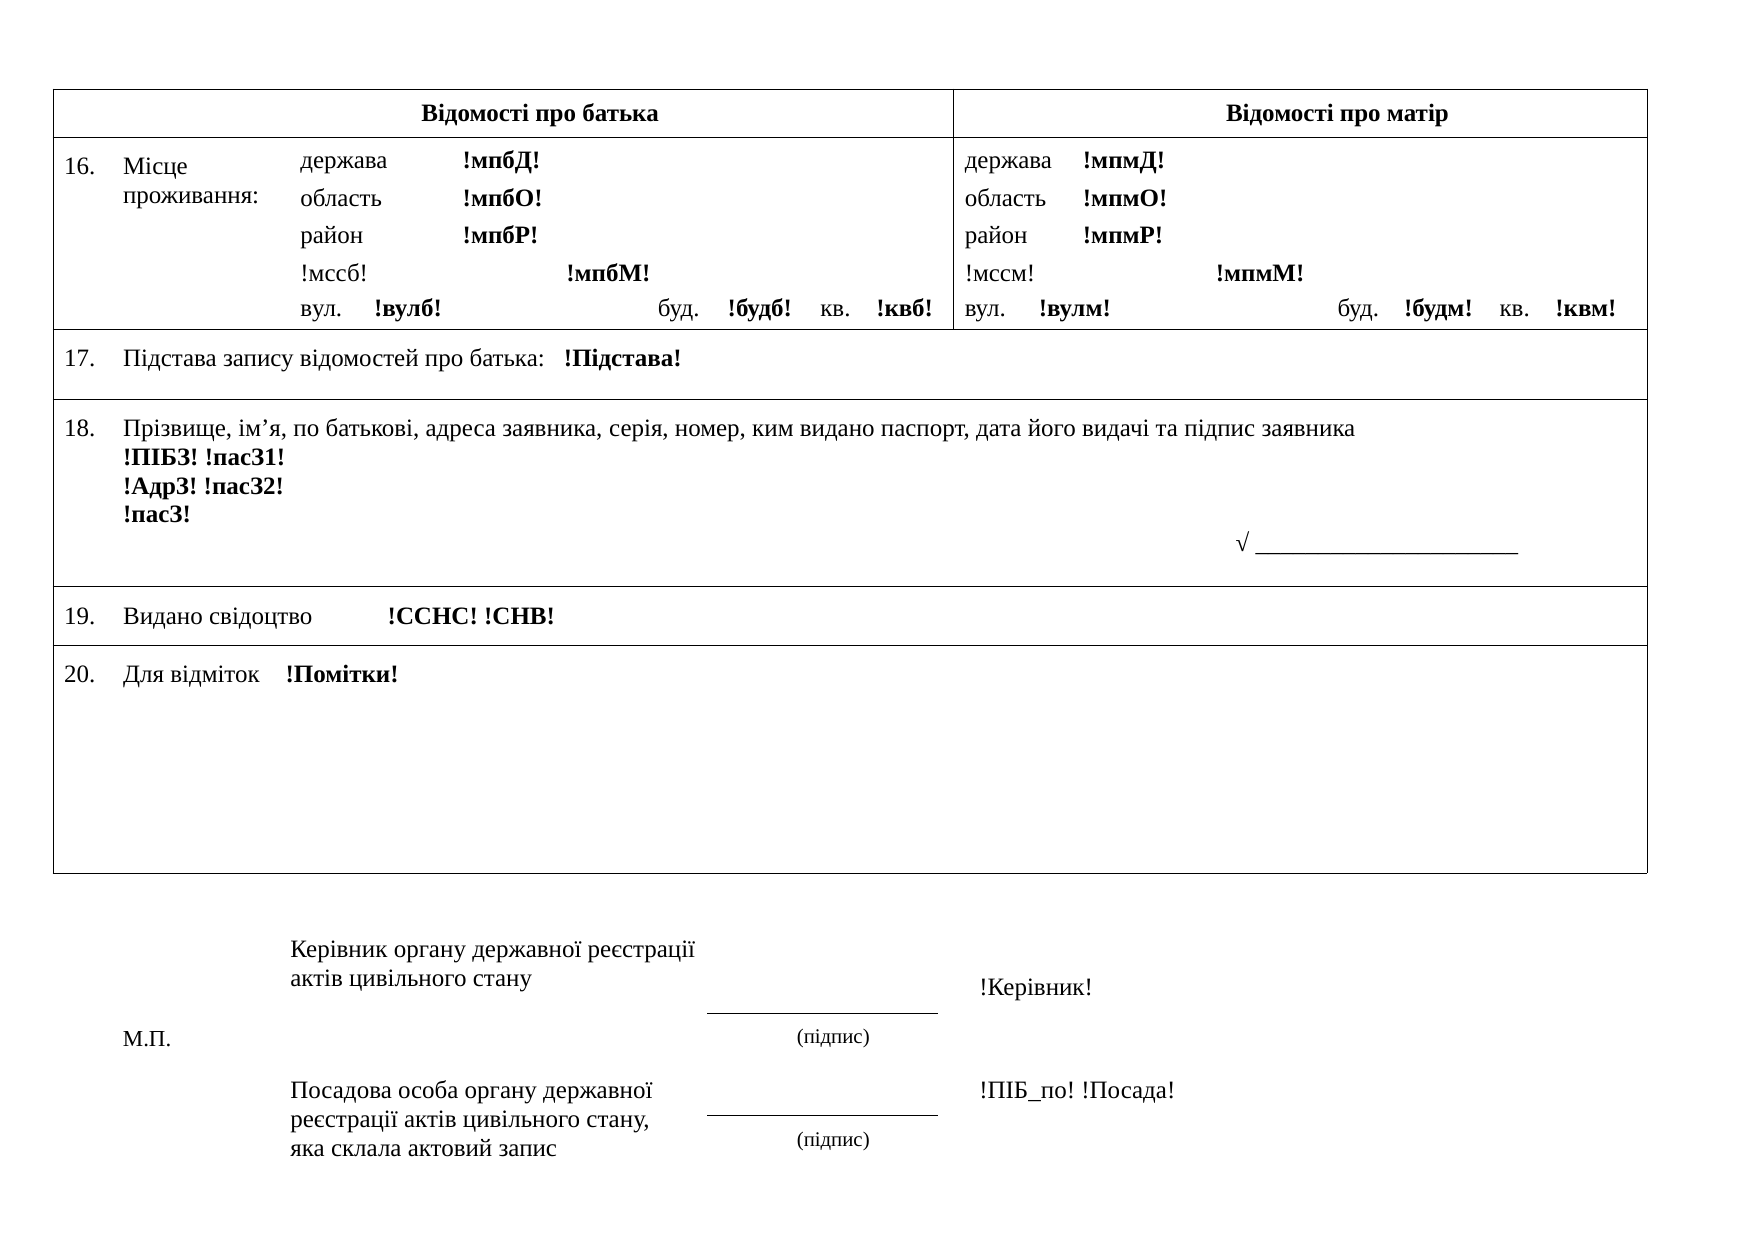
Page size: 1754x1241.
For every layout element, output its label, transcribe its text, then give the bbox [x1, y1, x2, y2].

table_header !Керівник! [968, 913, 1646, 1012]
table_cell (підпис) [707, 1014, 938, 1064]
table_cell кв. [806, 287, 865, 329]
table_cell Підстава запису відомостей про батька: !Підстава! [112, 330, 1647, 399]
table_cell [1514, 874, 1647, 913]
table_cell 18. [54, 400, 112, 586]
table_header [111, 913, 279, 1012]
table_cell [53, 874, 112, 913]
table_cell буд. [1325, 287, 1392, 329]
table_cell [938, 1064, 968, 1173]
table_cell [112, 874, 274, 913]
table_cell !квб! [865, 287, 953, 329]
table_cell [1618, 249, 1647, 287]
table_header держава [289, 138, 451, 174]
table_cell [938, 1013, 968, 1064]
table_cell М.П. [111, 1013, 279, 1064]
table_header [938, 913, 968, 1012]
table_cell область [954, 174, 1071, 212]
table_cell [1514, 646, 1647, 872]
table_cell [279, 1013, 707, 1064]
table_cell [968, 1115, 1646, 1173]
table_cell район [289, 212, 451, 249]
table_cell !мпмР! [1071, 212, 1647, 249]
table_cell 16. [54, 138, 112, 329]
table_cell вул. [954, 287, 1027, 329]
table_cell [53, 1013, 111, 1064]
table_header Відомості про батька [54, 90, 953, 137]
table_cell [968, 1013, 1646, 1064]
table_cell Посадова особа органу державної реєстрації актів цивільного стану, яка склала актовий запис [279, 1064, 707, 1173]
table_cell 19. [54, 587, 112, 645]
table_cell !мпмМ! [1204, 249, 1618, 287]
table_cell !Помітки! [274, 646, 1514, 872]
table_cell !будм! [1392, 287, 1485, 329]
table_cell !вулб! [363, 287, 643, 329]
table_cell (підпис) [707, 1116, 938, 1173]
table_header держава [954, 138, 1071, 174]
table_cell !мпбМ! [555, 249, 953, 287]
table_cell вул. [289, 287, 363, 329]
table_cell [53, 1064, 111, 1173]
table_cell 20. [54, 646, 112, 872]
table_cell Видано свідоцтво !ССНС! !СНВ! [112, 587, 1647, 645]
table_cell Прізвище, ім’я, по батькові, адреса заявника, серія, номер, ким видано паспорт, дата його видачі та підпис заявника !ПІБЗ! !пасЗ1! !АдрЗ! !пасЗ2! !пасЗ! √ _____________________ [112, 400, 1647, 586]
table_cell !мпбО! [451, 174, 953, 212]
table_header !мпмД! [1071, 138, 1647, 174]
table_cell район [954, 212, 1071, 249]
table_cell !мссм! [954, 249, 1204, 287]
table_cell область [289, 174, 451, 212]
table_header [707, 913, 938, 1012]
table_header Керівник органу державної реєстрації актів цивільного стану [279, 913, 707, 1012]
table_header Відомості про матір [954, 90, 1647, 137]
table_cell !мпмО! [1071, 174, 1647, 212]
table_cell 17. [54, 330, 112, 399]
table_cell !мссб! [289, 249, 555, 287]
table_cell !ПІБ_по! !Посада! [968, 1064, 1646, 1115]
table_cell [111, 1064, 279, 1173]
table_header !мпбД! [451, 138, 953, 174]
table_cell !мпбР! [451, 212, 953, 249]
table_cell !квм! [1544, 287, 1647, 329]
table_header [53, 913, 111, 1012]
table_cell Для відміток [112, 646, 274, 872]
table_cell !будб! [714, 287, 806, 329]
table_cell Місце проживання: [112, 138, 289, 329]
table_cell !вулм! [1027, 287, 1324, 329]
table_cell буд. [643, 287, 713, 329]
table_cell кв. [1485, 287, 1544, 329]
table_cell [707, 1064, 938, 1115]
table_cell [274, 874, 1514, 913]
